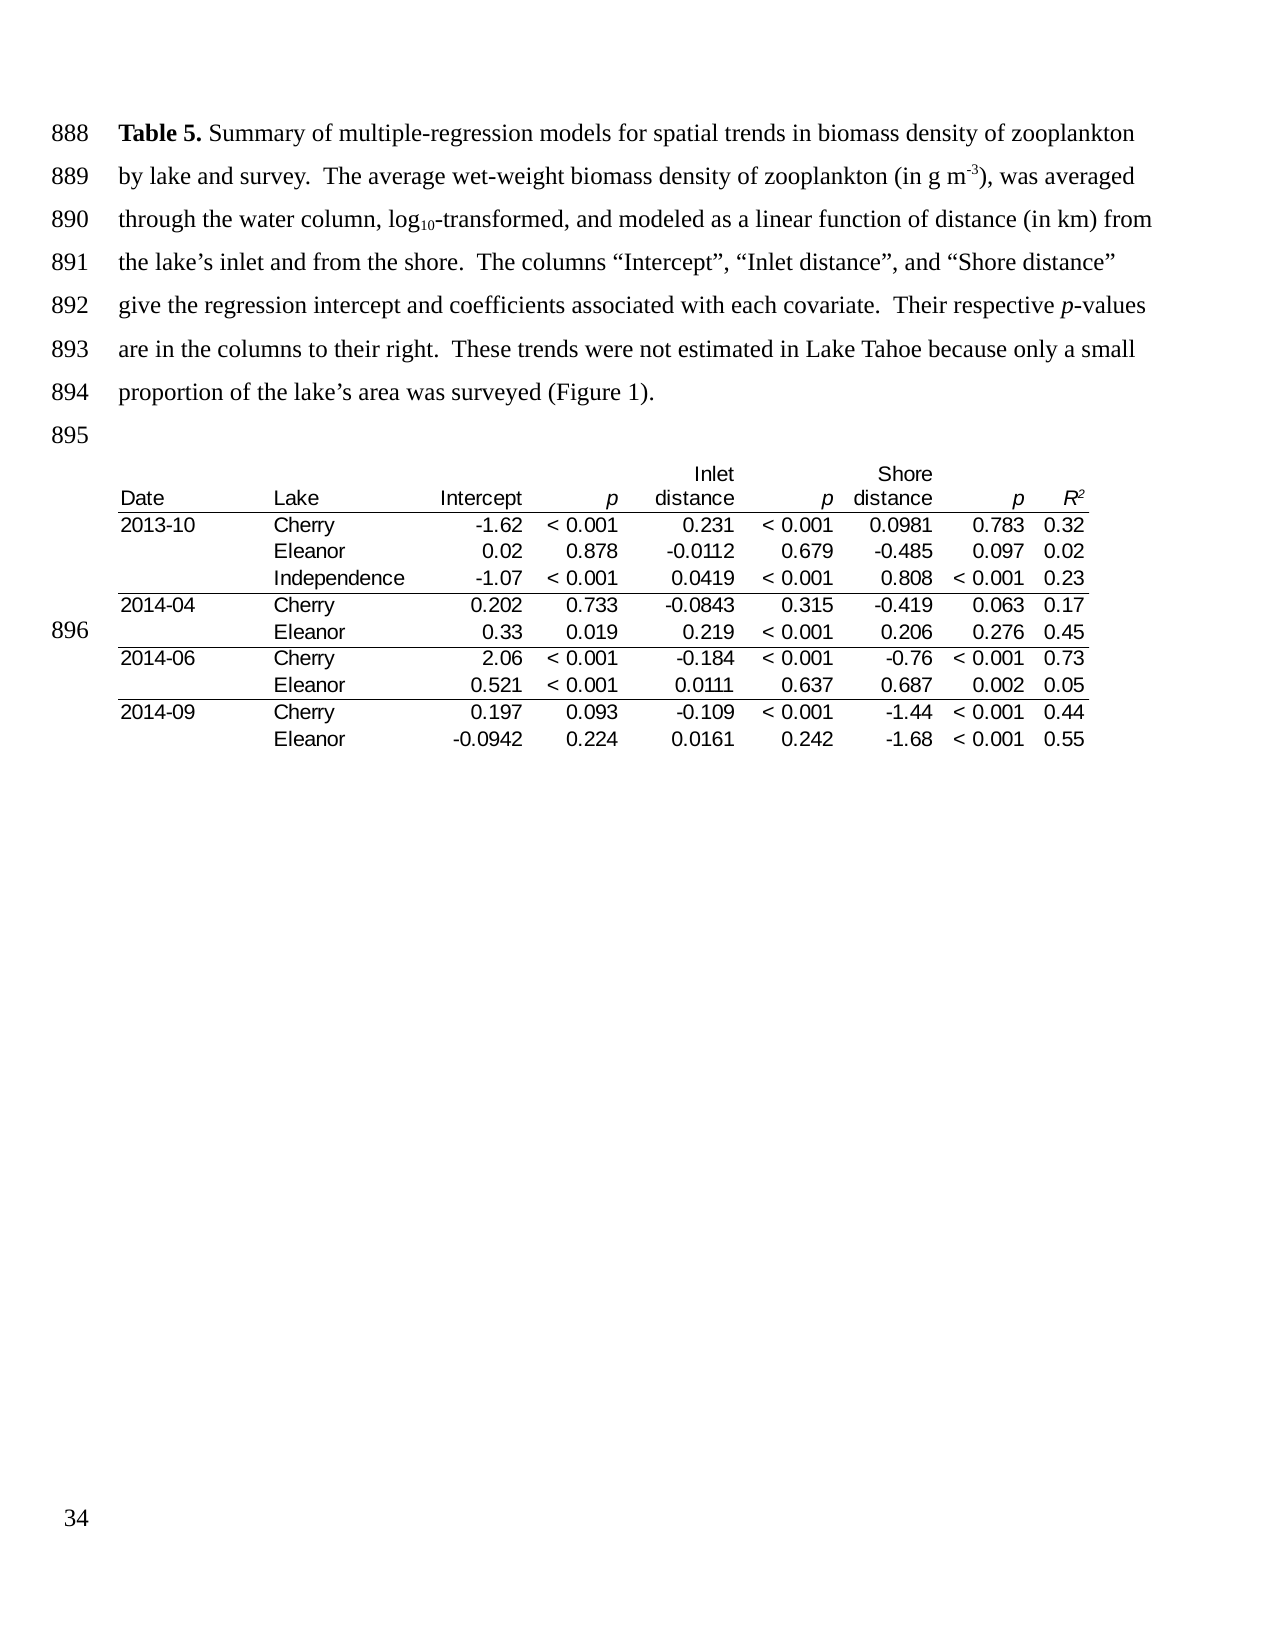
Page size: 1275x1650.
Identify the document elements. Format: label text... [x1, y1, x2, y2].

text Table 5. Summary of multiple-regression models for spatial trends in biomass density of zooplankton by lake and survey. The average wet-weight biomass density of zooplankton (in g m-3), was averaged through the water column, log10-transformed, and modeled as a linear function of distance (in km) from the lake’s inlet and from the shore. The columns “Intercept”, “Inlet distance”, and “Shore distance” give the regression intercept and coefficients associated with each covariate. Their respective p-values are in the columns to their right. These trends were not estimated in Lake Tahoe because only a small proportion of the lake’s area was surveyed (Figure 1). [118, 118, 1157, 406]
